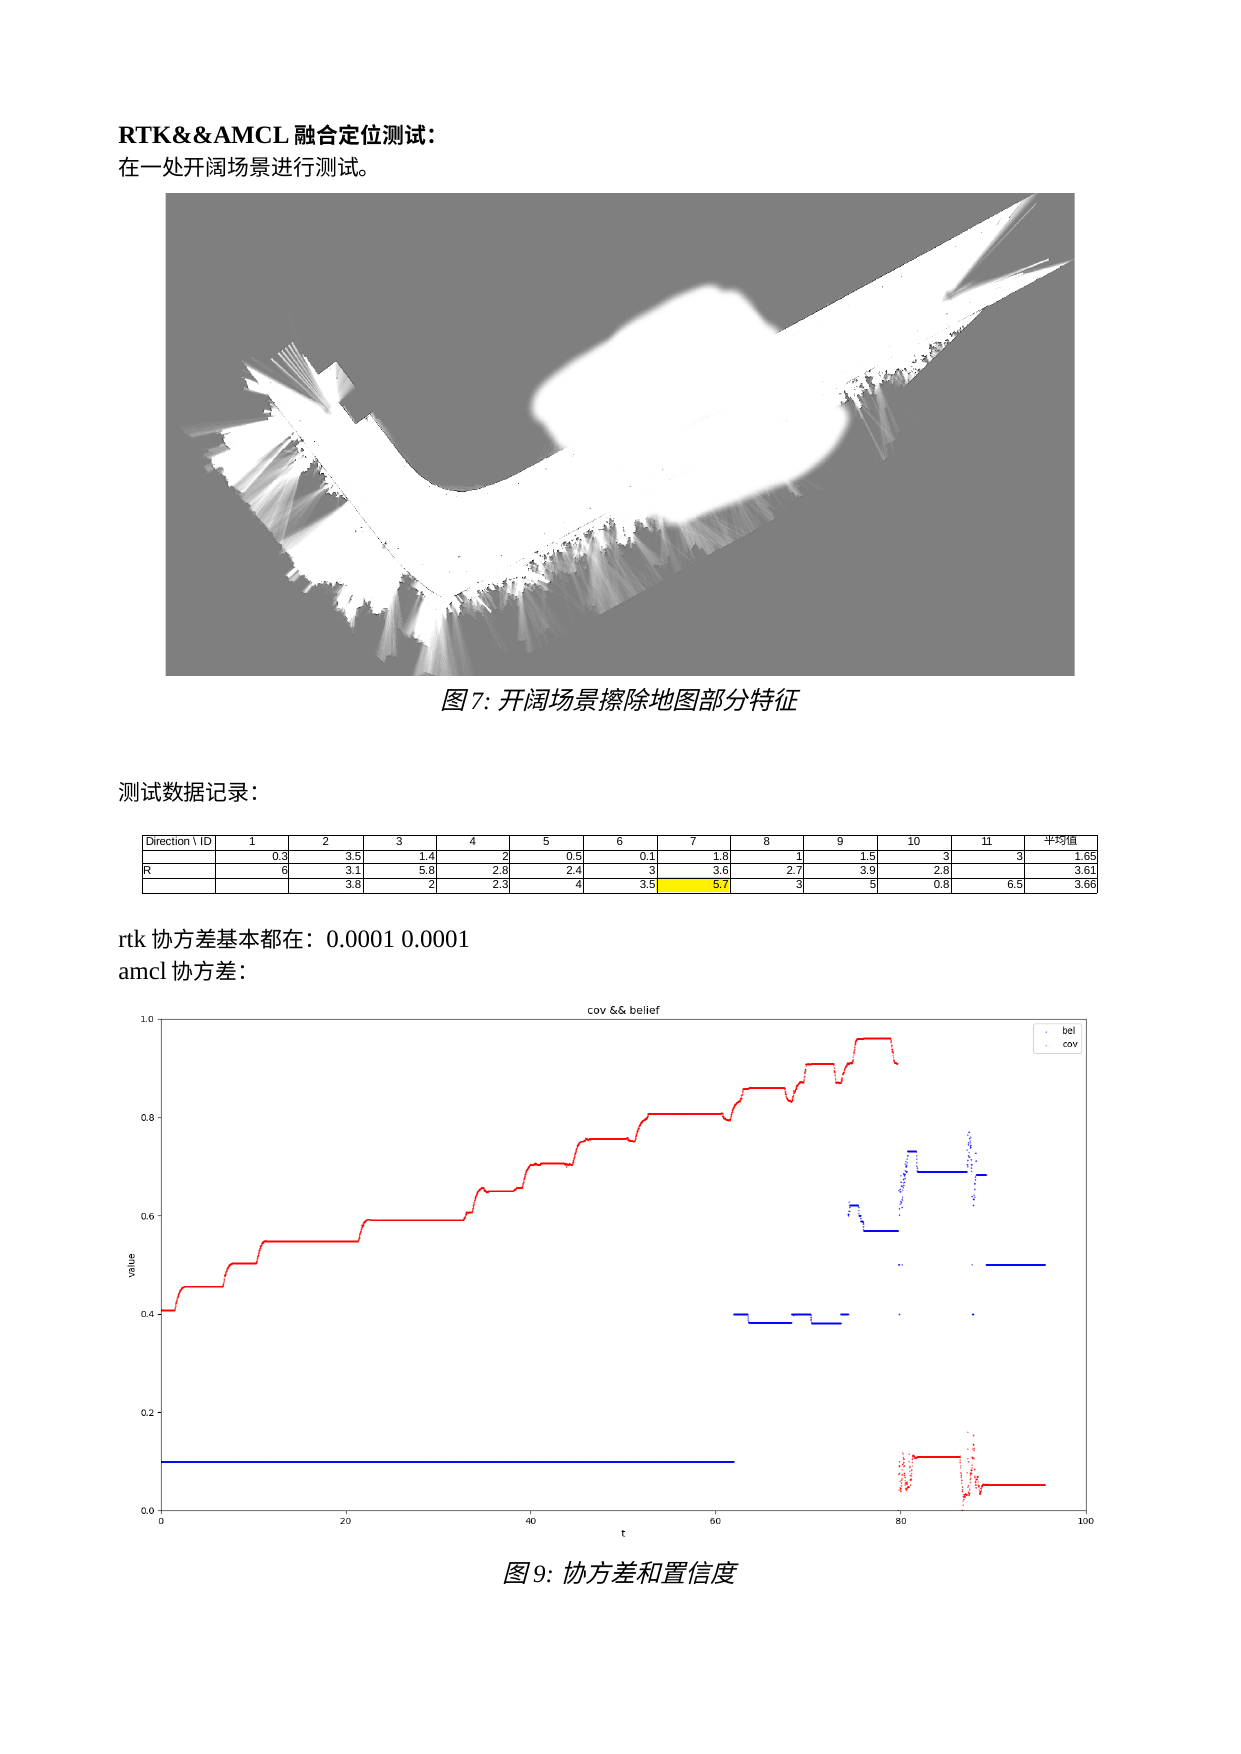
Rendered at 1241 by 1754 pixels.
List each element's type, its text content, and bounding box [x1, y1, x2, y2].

text 图 7: 开阔场景擦除地图部分特征 [166, 676, 1074, 717]
text 在一处开阔场景进行测试。 [118, 150, 1122, 181]
text RTK&&AMCL融合定位测试： [118, 118, 1122, 150]
picture [118, 998, 1123, 1549]
text 测试数据记录： [118, 774, 1122, 806]
picture [165, 193, 1075, 676]
text amcl协方差： [118, 954, 1122, 986]
text rtk协方差基本都在：0.0001 0.0001 [118, 922, 1122, 954]
text 图 9: 协方差和置信度 [118, 1549, 1122, 1590]
